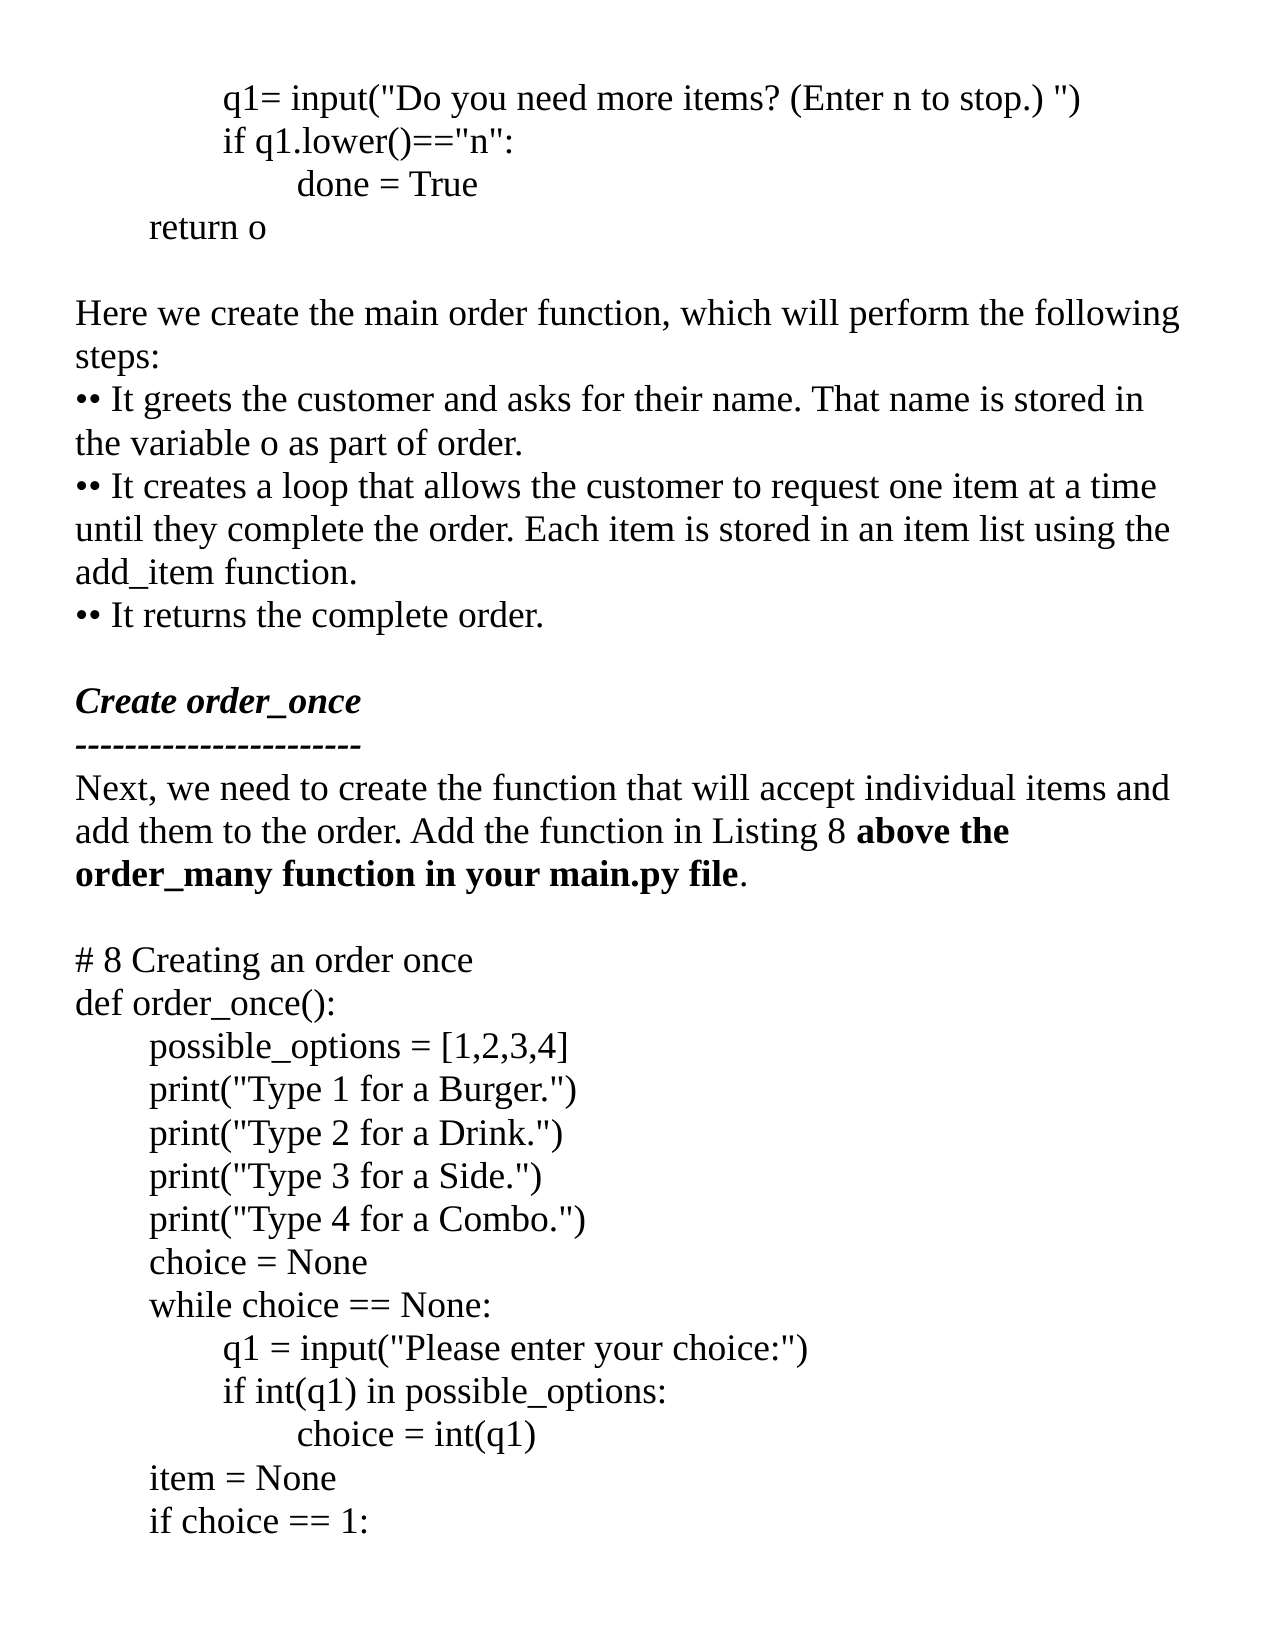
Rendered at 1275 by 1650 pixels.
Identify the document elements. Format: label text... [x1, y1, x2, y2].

text Here we create the main order function, which will perform the following steps: [75, 291, 1200, 377]
text def order_once(): [75, 981, 1200, 1024]
text print("Type 2 for a Drink.") [75, 1110, 1200, 1153]
text q1 = input("Please enter your choice:") [75, 1326, 1200, 1369]
text Next, we need to create the function that will accept individual items and add them to the order. Add the function in Listing 8 above the order_many function in your main.py file. [75, 765, 1200, 894]
text choice = int(q1) [75, 1412, 1200, 1455]
text done = True [75, 161, 1200, 204]
text if q1.lower()=="n": [75, 118, 1200, 161]
text •• It greets the customer and asks for their name. That name is stored in the variable o as part of order. [75, 377, 1200, 463]
text while choice == None: [75, 1282, 1200, 1326]
text ----------------------- [75, 722, 1200, 765]
text q1= input("Do you need more items? (Enter n to stop.) ") [75, 75, 1200, 118]
text if choice == 1: [75, 1498, 1200, 1541]
text if int(q1) in possible_options: [75, 1369, 1200, 1412]
text print("Type 3 for a Side.") [75, 1153, 1200, 1196]
text choice = None [75, 1239, 1200, 1282]
text # 8 Creating an order once [75, 937, 1200, 981]
text print("Type 1 for a Burger.") [75, 1067, 1200, 1110]
text Create order_once [75, 679, 1200, 722]
text •• It creates a loop that allows the customer to request one item at a time until they complete the order. Each item is stored in an item list using the add_item function. [75, 463, 1200, 592]
text possible_options = [1,2,3,4] [75, 1024, 1200, 1067]
text •• It returns the complete order. [75, 592, 1200, 636]
text item = None [75, 1455, 1200, 1498]
text print("Type 4 for a Combo.") [75, 1196, 1200, 1239]
text return o [75, 204, 1200, 247]
